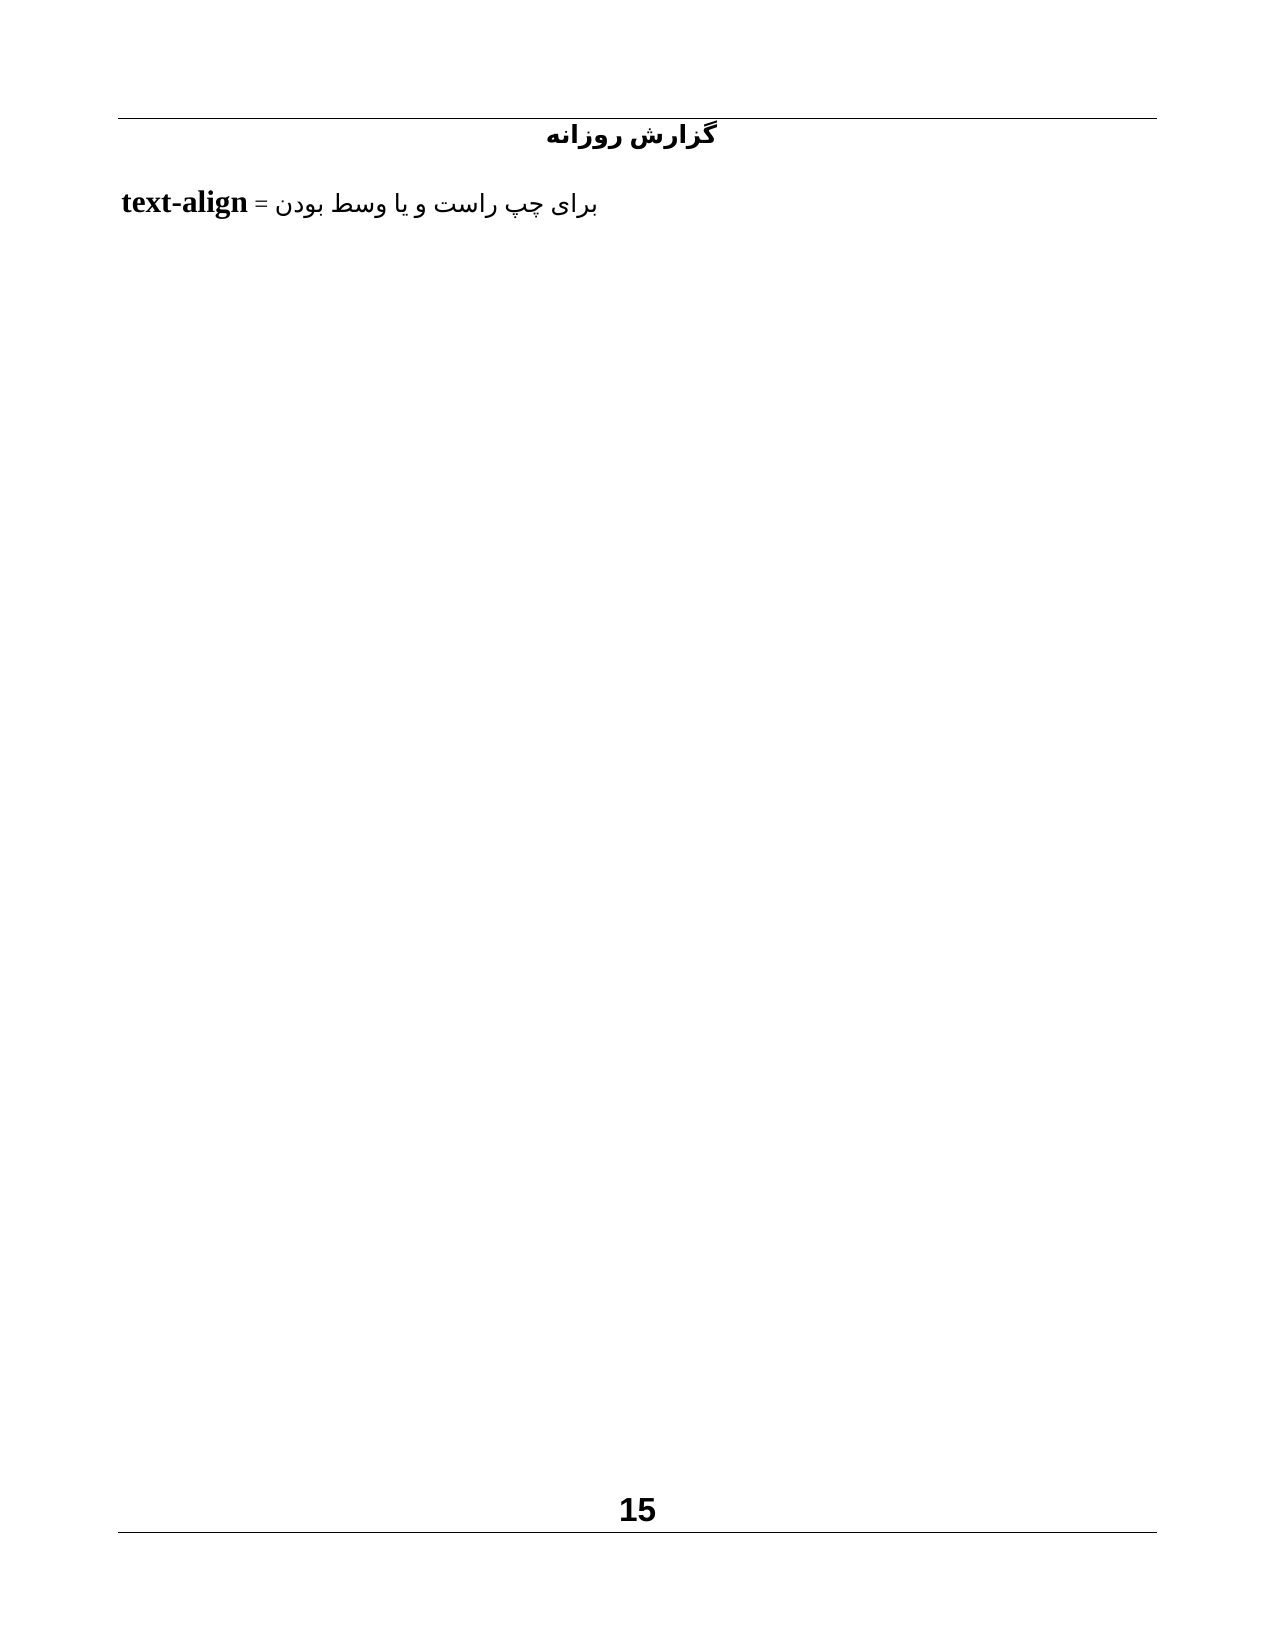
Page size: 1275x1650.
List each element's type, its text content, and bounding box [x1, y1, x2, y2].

text text-align = برای چپ راست و یا وسط بودن [121, 183, 1154, 223]
